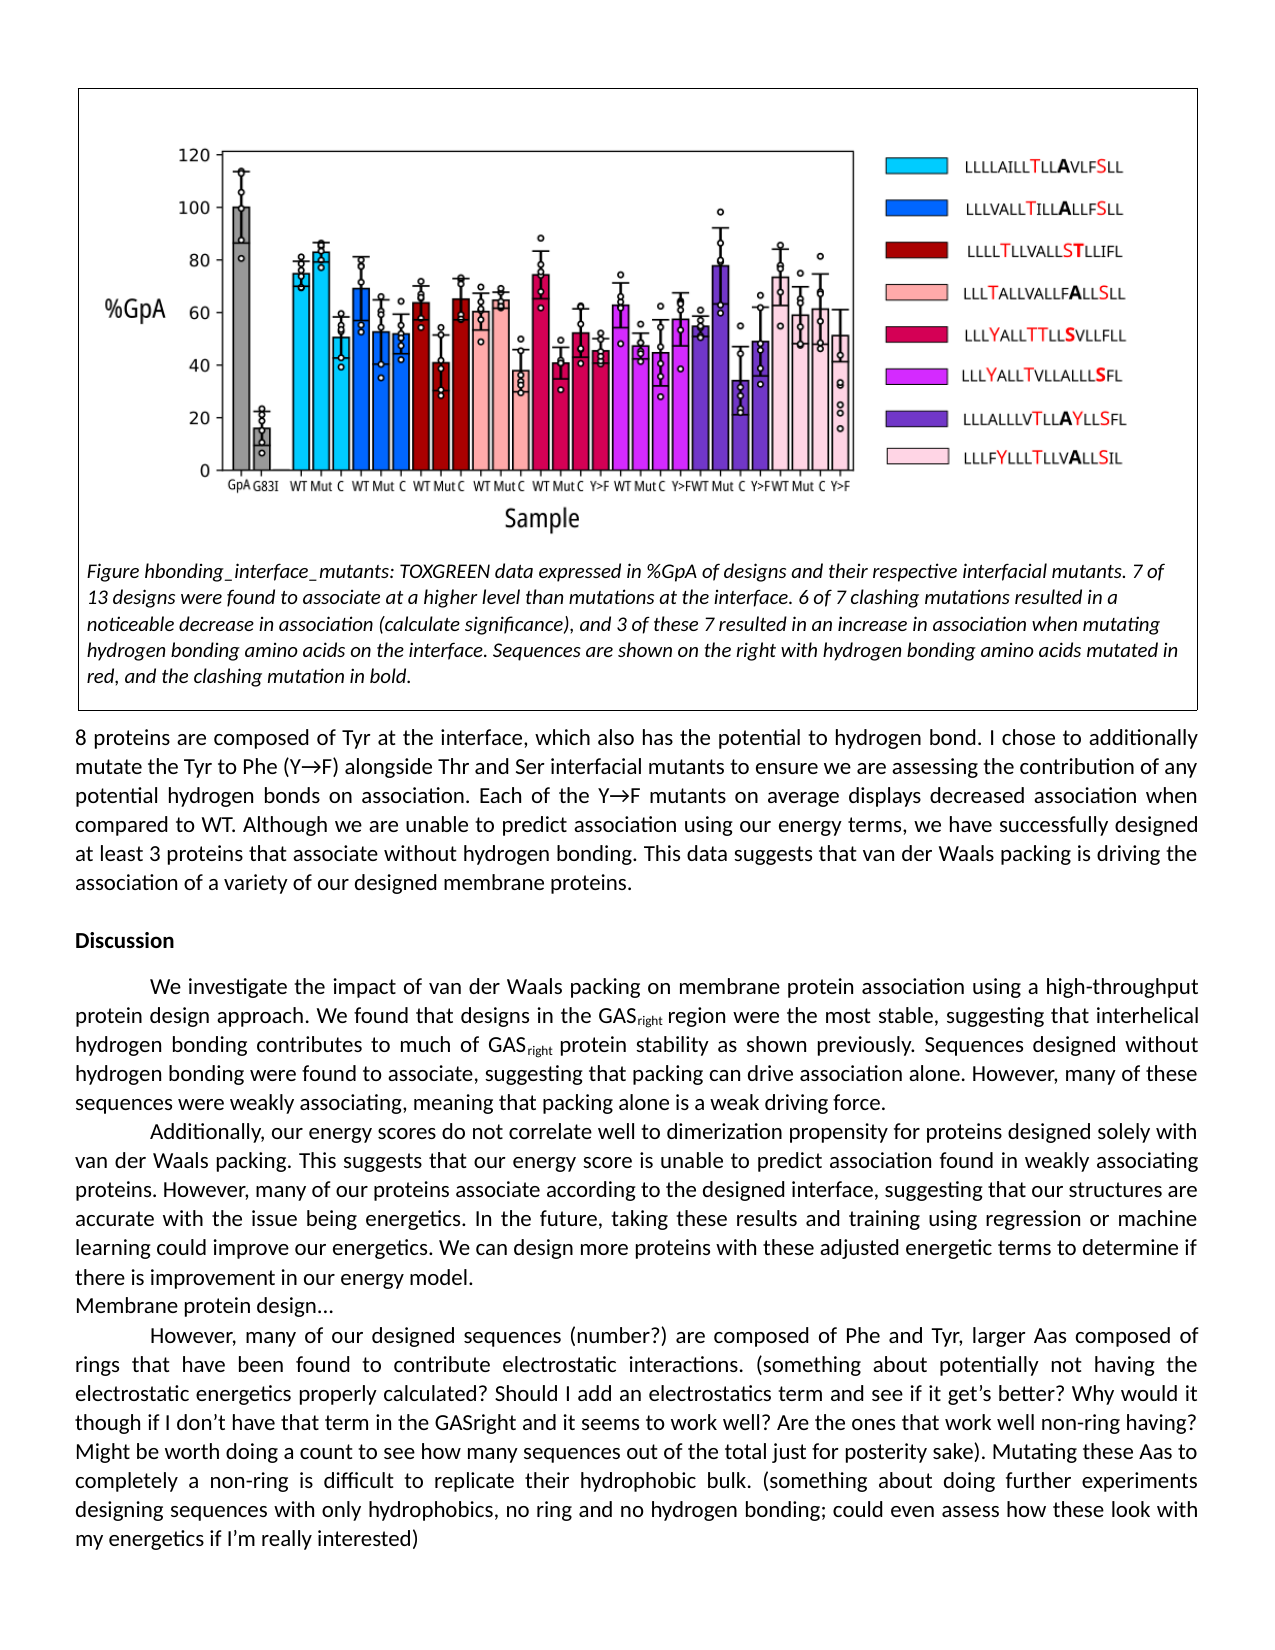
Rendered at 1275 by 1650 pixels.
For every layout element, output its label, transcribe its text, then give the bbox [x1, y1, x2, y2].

text Additionally, our energy scores do not correlate well to dimerization propensity for proteins designed solely with van der Waals packing. This suggests that our energy score is unable to predict association found in weakly associating proteins. However, many of our proteins associate according to the designed interface, suggesting that our structures are accurate with the issue being energetics. In the future, taking these results and training using regression or machine learning could improve our energetics. We can design more proteins with these adjusted energetic terms to determine if there is improvement in our energy model. [75, 1117, 1200, 1291]
text 8 proteins are composed of Tyr at the interface, which also has the potential to hydrogen bond. I chose to additionally mutate the Tyr to Phe (Y→F) alongside Thr and Ser interfacial mutants to ensure we are assessing the contribution of any potential hydrogen bonds on association. Each of the Y→F mutants on average displays decreased association when compared to WT. Although we are unable to predict association using our energy terms, we have successfully designed at least 3 proteins that associate without hydrogen bonding. This data suggests that van der Waals packing is driving the association of a variety of our designed membrane proteins. [75, 75, 1200, 896]
text We investigate the impact of van der Waals packing on membrane protein association using a high-throughput protein design approach. We found that designs in the GASright region were the most stable, suggesting that interhelical hydrogen bonding contributes to much of GASright protein stability as shown previously. Sequences designed without hydrogen bonding were found to associate, suggesting that packing can drive association alone. However, many of these sequences were weakly associating, meaning that packing alone is a weak driving force. [75, 972, 1200, 1116]
text Discussion [75, 926, 1200, 954]
text However, many of our designed sequences (number?) are composed of Phe and Tyr, larger Aas composed of rings that have been found to contribute electrostatic interactions. (something about potentially not having the electrostatic energetics properly calculated? Should I add an electrostatics term and see if it get’s better? Why would it though if I don’t have that term in the GASright and it seems to work well? Are the ones that work well non-ring having? Might be worth doing a count to see how many sequences out of the total just for posterity sake). Mutating these Aas to completely a non-ring is difficult to replicate their hydrophobic bulk. (something about doing further experiments designing sequences with only hydrophobics, no ring and no hydrogen bonding; could even assess how these look with my energetics if I’m really interested) [75, 1321, 1200, 1552]
picture [93, 99, 1175, 546]
text Membrane protein design... [75, 1292, 1200, 1320]
text Figure hbonding_interface_mutants: TOXGREEN data expressed in %GpA of designs and their respective interfacial mutants. 7 of 13 designs were found to associate at a higher level than mutations at the interface. 6 of 7 clashing mutations resulted in a noticeable decrease in association (calculate significance), and 3 of these 7 resulted in an increase in association when mutating hydrogen bonding amino acids on the interface. Sequences are shown on the right with hydrogen bonding amino acids mutated in red, and the clashing mutation in bold. [87, 109, 1188, 689]
